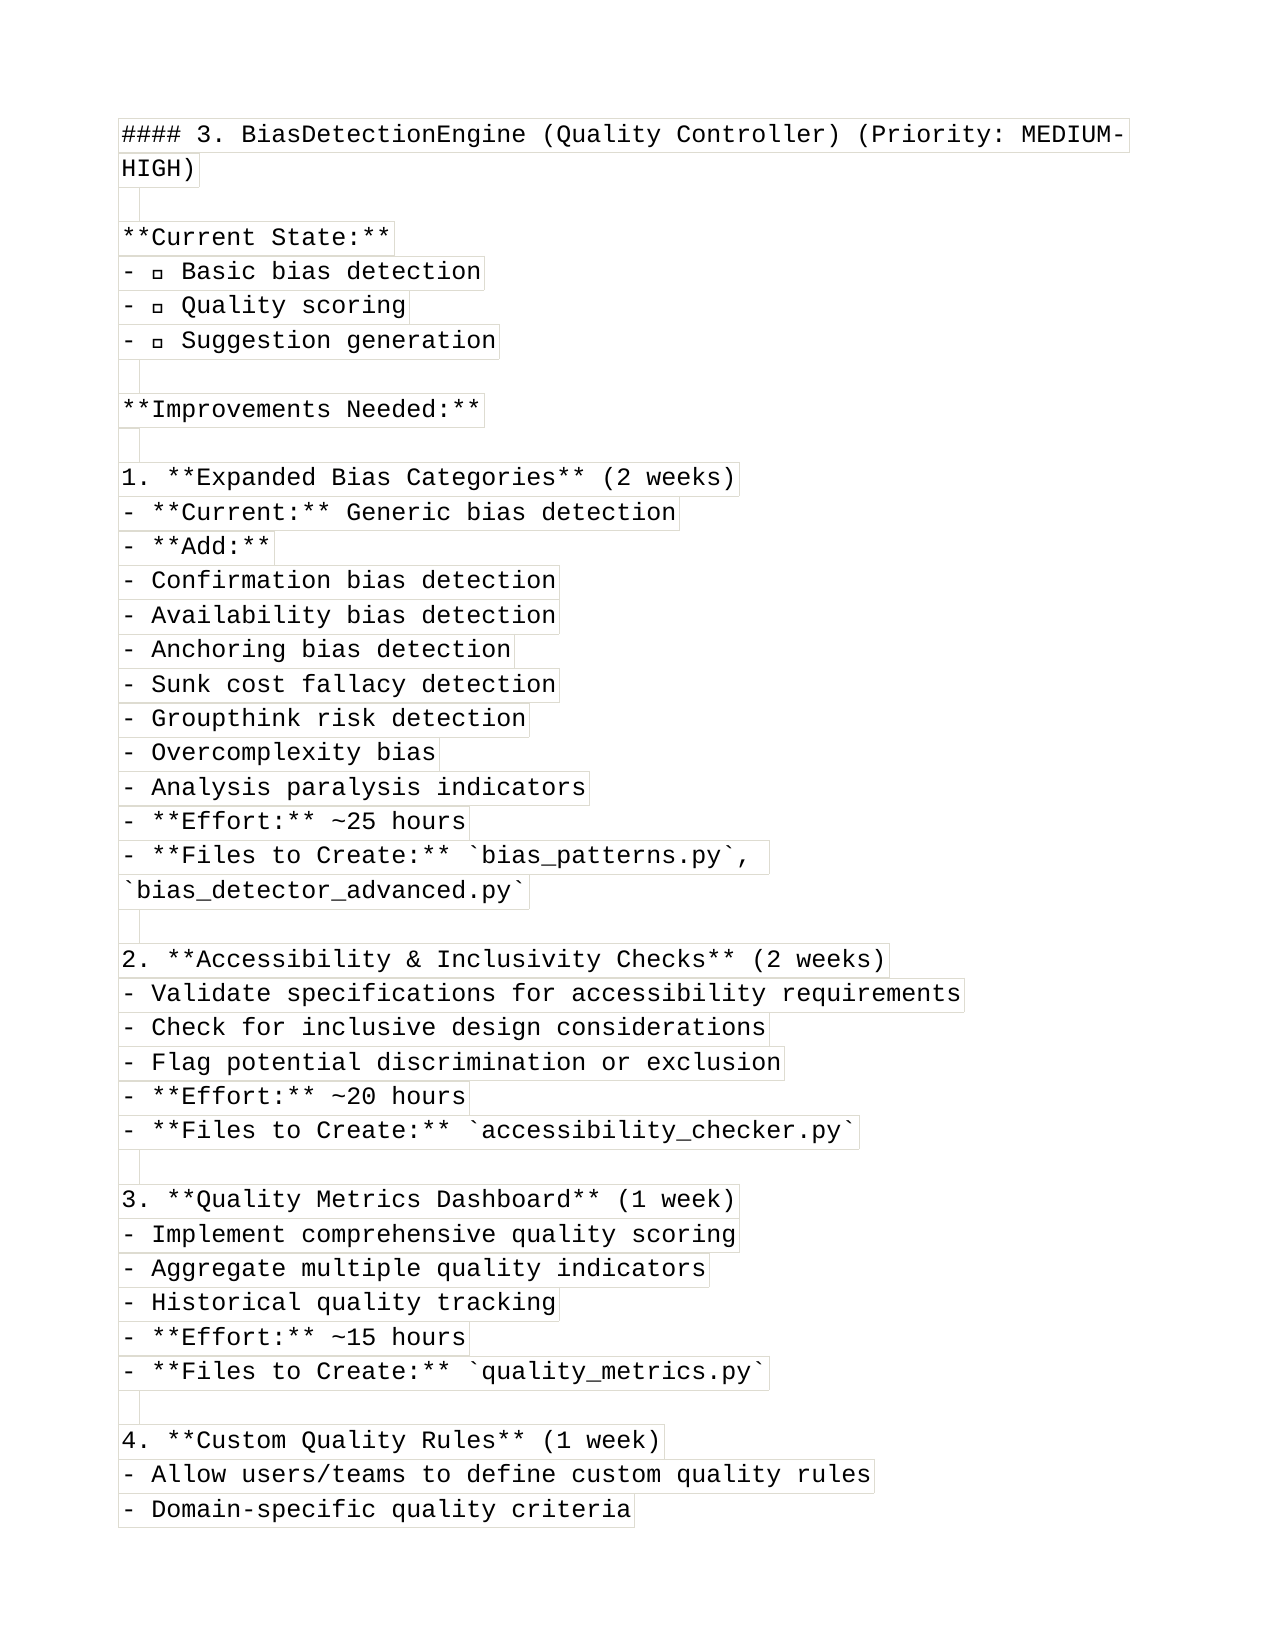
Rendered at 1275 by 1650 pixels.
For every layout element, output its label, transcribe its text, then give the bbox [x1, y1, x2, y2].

text - Sunk cost fallacy detection [119, 669, 559, 702]
text [395, 221, 1157, 256]
text - Domain-specific quality criteria [119, 1494, 634, 1527]
text **Current State:** [119, 222, 394, 255]
text - Check for inclusive design considerations [119, 1013, 769, 1046]
text #### 3. BiasDetectionEngine (Quality Controller) (Priority: MEDIUM-HIGH) [119, 154, 199, 187]
text [440, 737, 1157, 771]
text [530, 702, 1157, 737]
text [410, 290, 1157, 324]
text - **Effort:** ~25 hours [119, 807, 469, 840]
text - **Effort:** ~20 hours [119, 1082, 469, 1115]
text - **Files to Create:** `quality_metrics.py` [119, 1357, 769, 1390]
text [710, 1252, 1157, 1287]
text 1. **Expanded Bias Categories** (2 weeks) [119, 463, 739, 496]
text #### 3. BiasDetectionEngine (Quality Controller) (Priority: MEDIUM-HIGH) [200, 118, 1157, 187]
text - **Files to Create:** `bias_patterns.py`, `bias_detector_advanced.py` [530, 840, 1157, 909]
text - ✅ Basic bias detection [119, 257, 484, 290]
text [740, 1184, 1157, 1218]
text [500, 324, 1157, 359]
text [740, 462, 1157, 496]
text - **Current:** Generic bias detection [119, 497, 679, 530]
text - Validate specifications for accessibility requirements [119, 979, 964, 1012]
text - Aggregate multiple quality indicators [119, 1254, 709, 1287]
text - Analysis paralysis indicators [119, 772, 589, 805]
text [665, 1424, 1157, 1459]
text [560, 599, 1157, 634]
text [560, 565, 1157, 599]
text - Groupthink risk detection [119, 704, 529, 737]
text 2. **Accessibility & Inclusivity Checks** (2 weeks) [119, 944, 889, 977]
text [275, 531, 1157, 565]
text 3. **Quality Metrics Dashboard** (1 week) [119, 1185, 739, 1218]
text [770, 1356, 1157, 1390]
text [485, 393, 1157, 427]
text 4. **Custom Quality Rules** (1 week) [119, 1425, 664, 1459]
text - **Add:** [119, 532, 274, 565]
text [740, 1218, 1157, 1252]
text - **Effort:** ~15 hours [119, 1322, 469, 1355]
text [785, 1046, 1157, 1081]
text [860, 1115, 1157, 1149]
text - Historical quality tracking [119, 1288, 559, 1321]
text [680, 496, 1157, 531]
text [485, 256, 1157, 290]
text - Availability bias detection [119, 600, 559, 634]
text [590, 771, 1157, 806]
text [770, 1012, 1157, 1046]
text - Flag potential discrimination or exclusion [119, 1047, 784, 1080]
text - **Files to Create:** `bias_patterns.py`, `bias_detector_advanced.py` [119, 875, 529, 909]
text [515, 634, 1157, 668]
text - Anchoring bias detection [119, 635, 514, 668]
text [875, 1459, 1157, 1493]
text - Implement comprehensive quality scoring [119, 1219, 739, 1252]
text #### 3. BiasDetectionEngine (Quality Controller) (Priority: MEDIUM-HIGH) [119, 119, 1129, 152]
text [965, 977, 1157, 1012]
text [470, 1081, 1157, 1115]
text [470, 806, 1157, 840]
text - Overcomplexity bias [119, 738, 439, 771]
text - Allow users/teams to define custom quality rules [119, 1460, 874, 1493]
text - **Files to Create:** `accessibility_checker.py` [119, 1116, 859, 1149]
text - **Files to Create:** `bias_patterns.py`, `bias_detector_advanced.py` [119, 841, 769, 874]
text **Improvements Needed:** [119, 394, 484, 427]
text [560, 668, 1157, 702]
text - ✅ Suggestion generation [119, 325, 499, 359]
text - Confirmation bias detection [119, 566, 559, 599]
text [560, 1287, 1157, 1321]
text [470, 1321, 1157, 1356]
text - ✅ Quality scoring [119, 291, 409, 324]
text [635, 1493, 1157, 1527]
text [890, 943, 1157, 977]
